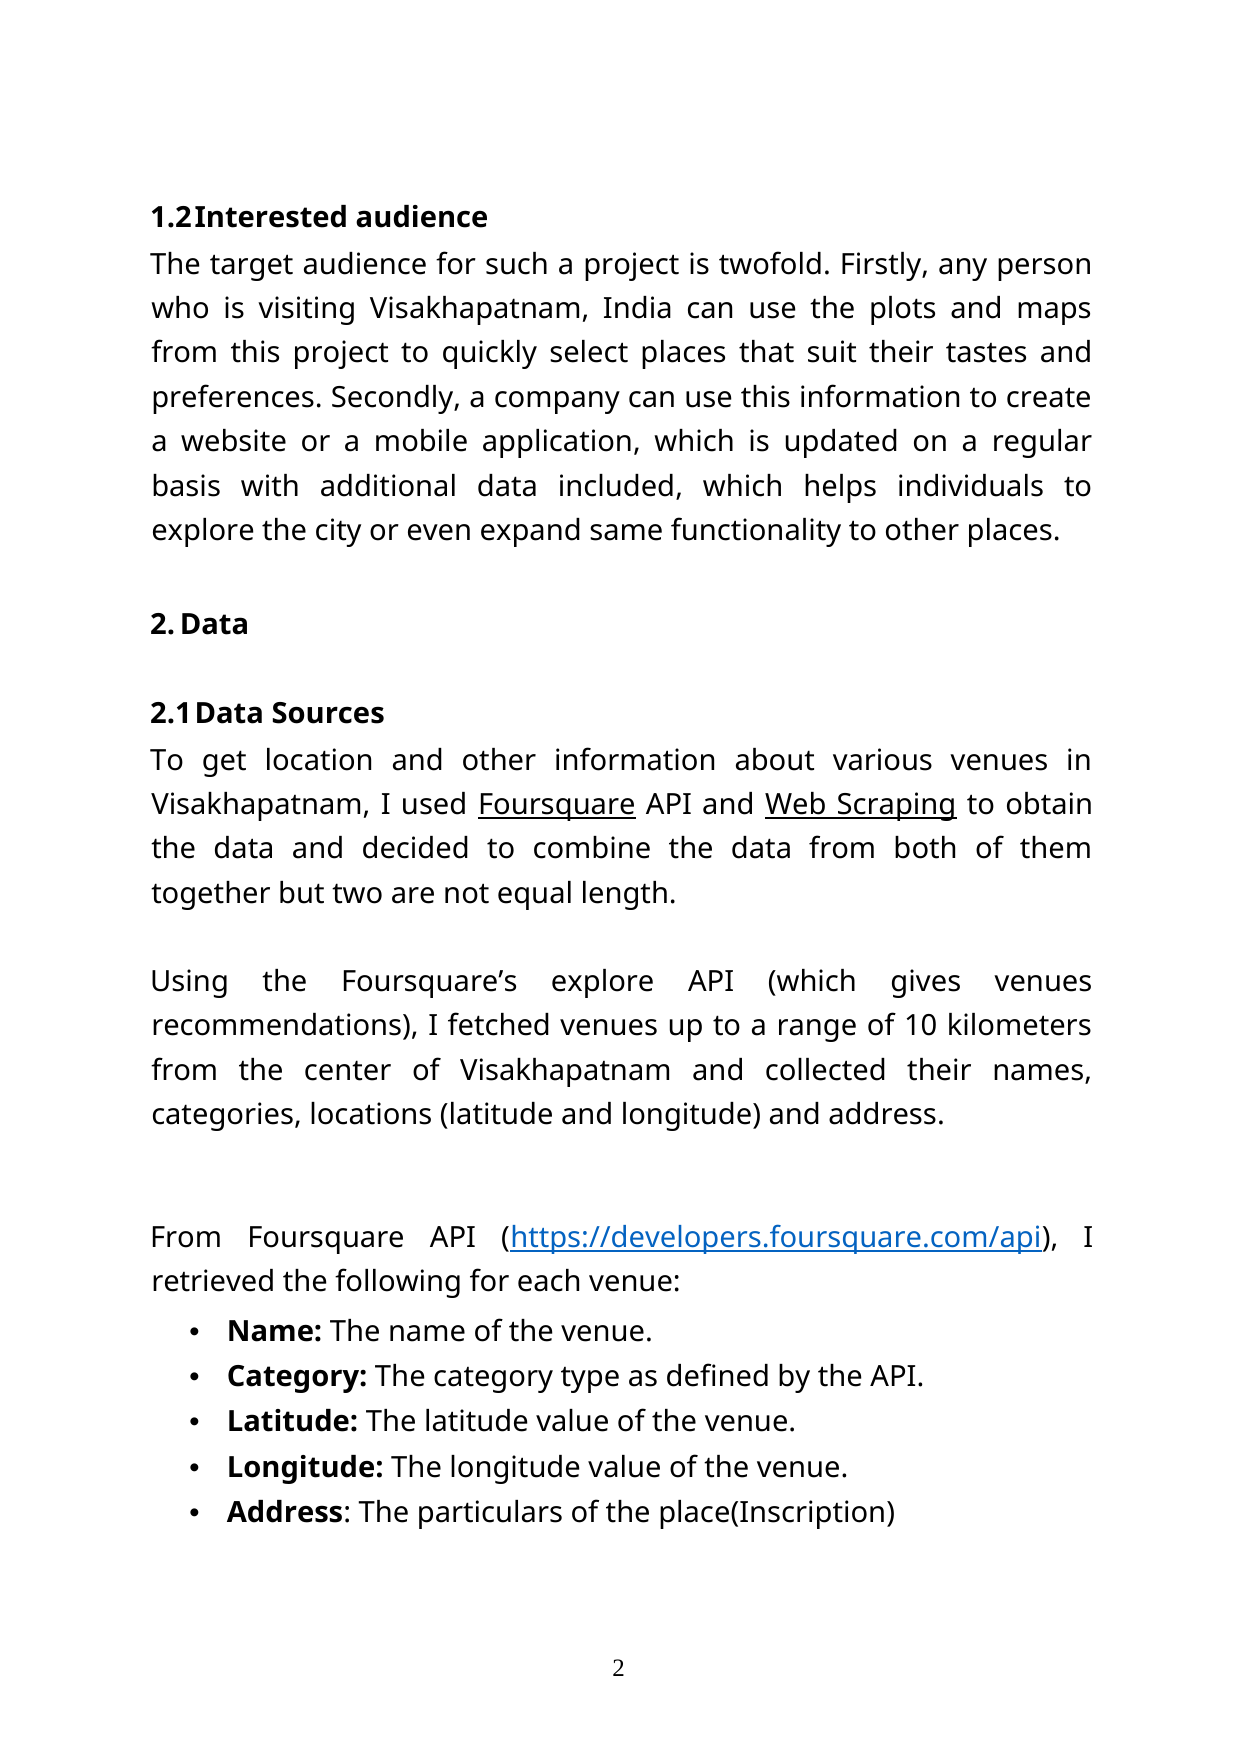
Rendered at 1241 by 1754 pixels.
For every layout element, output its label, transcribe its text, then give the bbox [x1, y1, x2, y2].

text From Foursquare API (https://developers.foursquare.com/api), I retrieved the following for each venue: [150, 1216, 1093, 1300]
subtitle Data Sources [150, 693, 1092, 732]
text To get location and other information about various venues in Visakhapatnam, I used Foursquare API and Web Scraping to obtain the data and decided to combine the data from both of them together but two are not equal length. [150, 739, 1093, 912]
list Name: The name of the venue. [189, 1310, 1093, 1349]
subtitle Data [150, 603, 1092, 643]
list Longitude: The longitude value of the venue. [189, 1446, 1093, 1486]
text Using the Foursquare’s explore API (which gives venues recommendations), I fetched venues up to a range of 10 kilometers from the center of Visakhapatnam and collected their names, categories, locations (latitude and longitude) and address. [150, 960, 1093, 1133]
list Address: The particulars of the place(Inscription) [189, 1491, 1093, 1531]
list Latitude: The latitude value of the venue. [189, 1401, 1093, 1440]
list Category: The category type as defined by the API. [189, 1355, 1093, 1395]
subtitle Interested audience [150, 197, 1092, 236]
text The target audience for such a project is twofold. Firstly, any person who is visiting Visakhapatnam, India can use the plots and maps from this project to quickly select places that suit their tastes and preferences. Secondly, a company can use this information to create a website or a mobile application, which is updated on a regular basis with additional data included, which helps individuals to explore the city or even expand same functionality to other places. [150, 243, 1093, 549]
